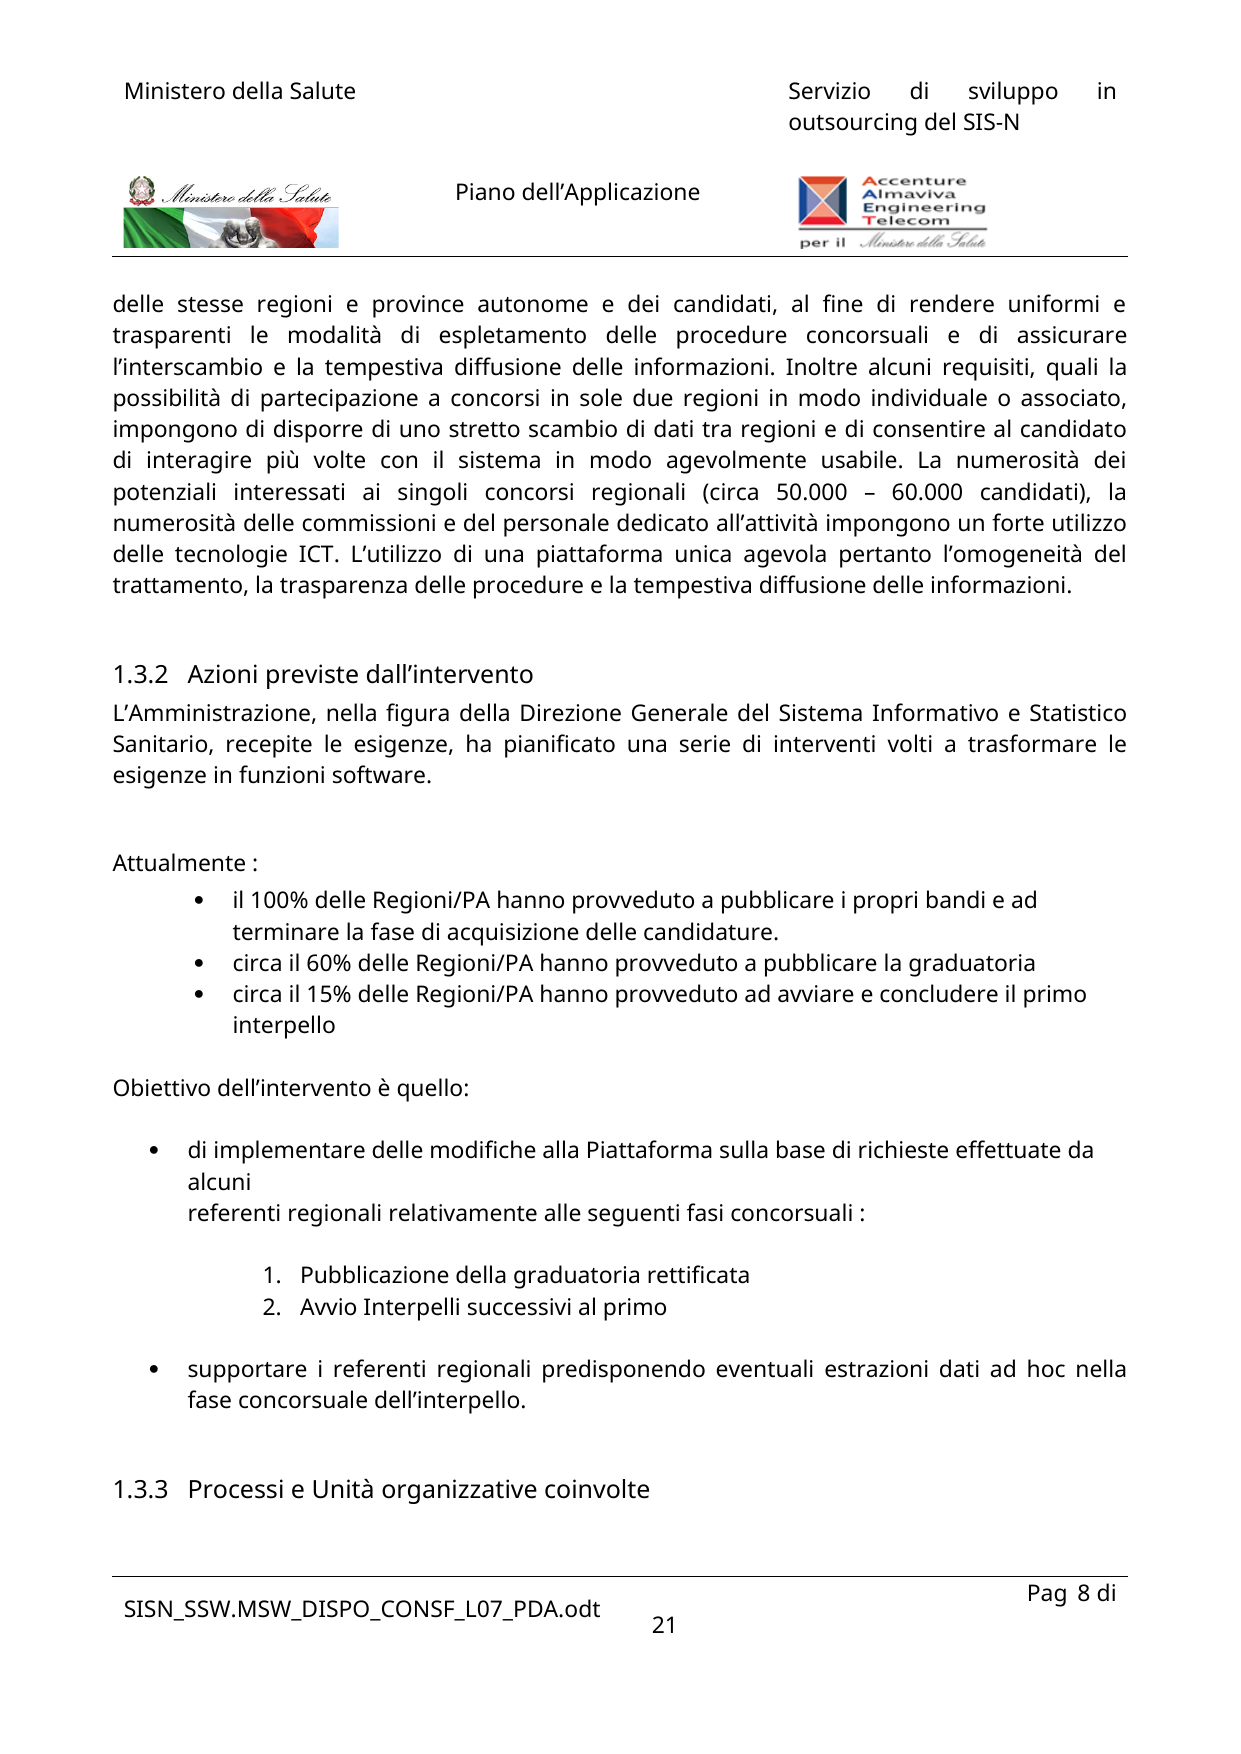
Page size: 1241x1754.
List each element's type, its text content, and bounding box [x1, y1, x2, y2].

list di implementare delle modifiche alla Piattaforma sulla base di richieste effettuate da alcuni [150, 1134, 1128, 1197]
list il 100% delle Regioni/PA hanno provveduto a pubblicare i propri bandi e ad terminare la fase di acquisizione delle candidature. [195, 884, 1128, 947]
text Obiettivo dell’intervento è quello: [112, 1072, 1128, 1103]
list supportare i referenti regionali predisponendo eventuali estrazioni dati ad hoc nella fase concorsuale dell’interpello. [150, 1353, 1128, 1416]
text delle stesse regioni e province autonome e dei candidati, al fine di rendere uniformi e trasparenti le modalità di espletamento delle procedure concorsuali e di assicurare l’interscambio e la tempestiva diffusione delle informazioni. Inoltre alcuni requisiti, quali la possibilità di partecipazione a concorsi in sole due regioni in modo individuale o associato, impongono di disporre di uno stretto scambio di dati tra regioni e di consentire al candidato di interagire più volte con il sistema in modo agevolmente usabile. La numerosità dei potenziali interessati ai singoli concorsi regionali (circa 50.000 – 60.000 candidati), la numerosità delle commissioni e del personale dedicato all’attività impongono un forte utilizzo delle tecnologie ICT. L’utilizzo di una piattaforma unica agevola pertanto l’omogeneità del trattamento, la trasparenza delle procedure e la tempestiva diffusione delle informazioni. [112, 288, 1128, 600]
list Avvio Interpelli successivi al primo [262, 1291, 1128, 1322]
list Pubblicazione della graduatoria rettificata [262, 1259, 1128, 1291]
list circa il 60% delle Regioni/PA hanno provveduto a pubblicare la graduatoria [195, 947, 1128, 978]
list Azioni previste dall’intervento [112, 657, 1128, 691]
subtitle Attualmente : [112, 847, 1128, 878]
text referenti regionali relativamente alle seguenti fasi concorsuali : [187, 1197, 1128, 1228]
list Processi e Unità organizzative coinvolte [112, 1472, 1128, 1506]
text L’Amministrazione, nella figura della Direzione Generale del Sistema Informativo e Statistico Sanitario, recepite le esigenze, ha pianificato una serie di interventi volti a trasformare le esigenze in funzioni software. [112, 697, 1128, 791]
list circa il 15% delle Regioni/PA hanno provveduto ad avviare e concludere il primo interpello [195, 978, 1128, 1041]
